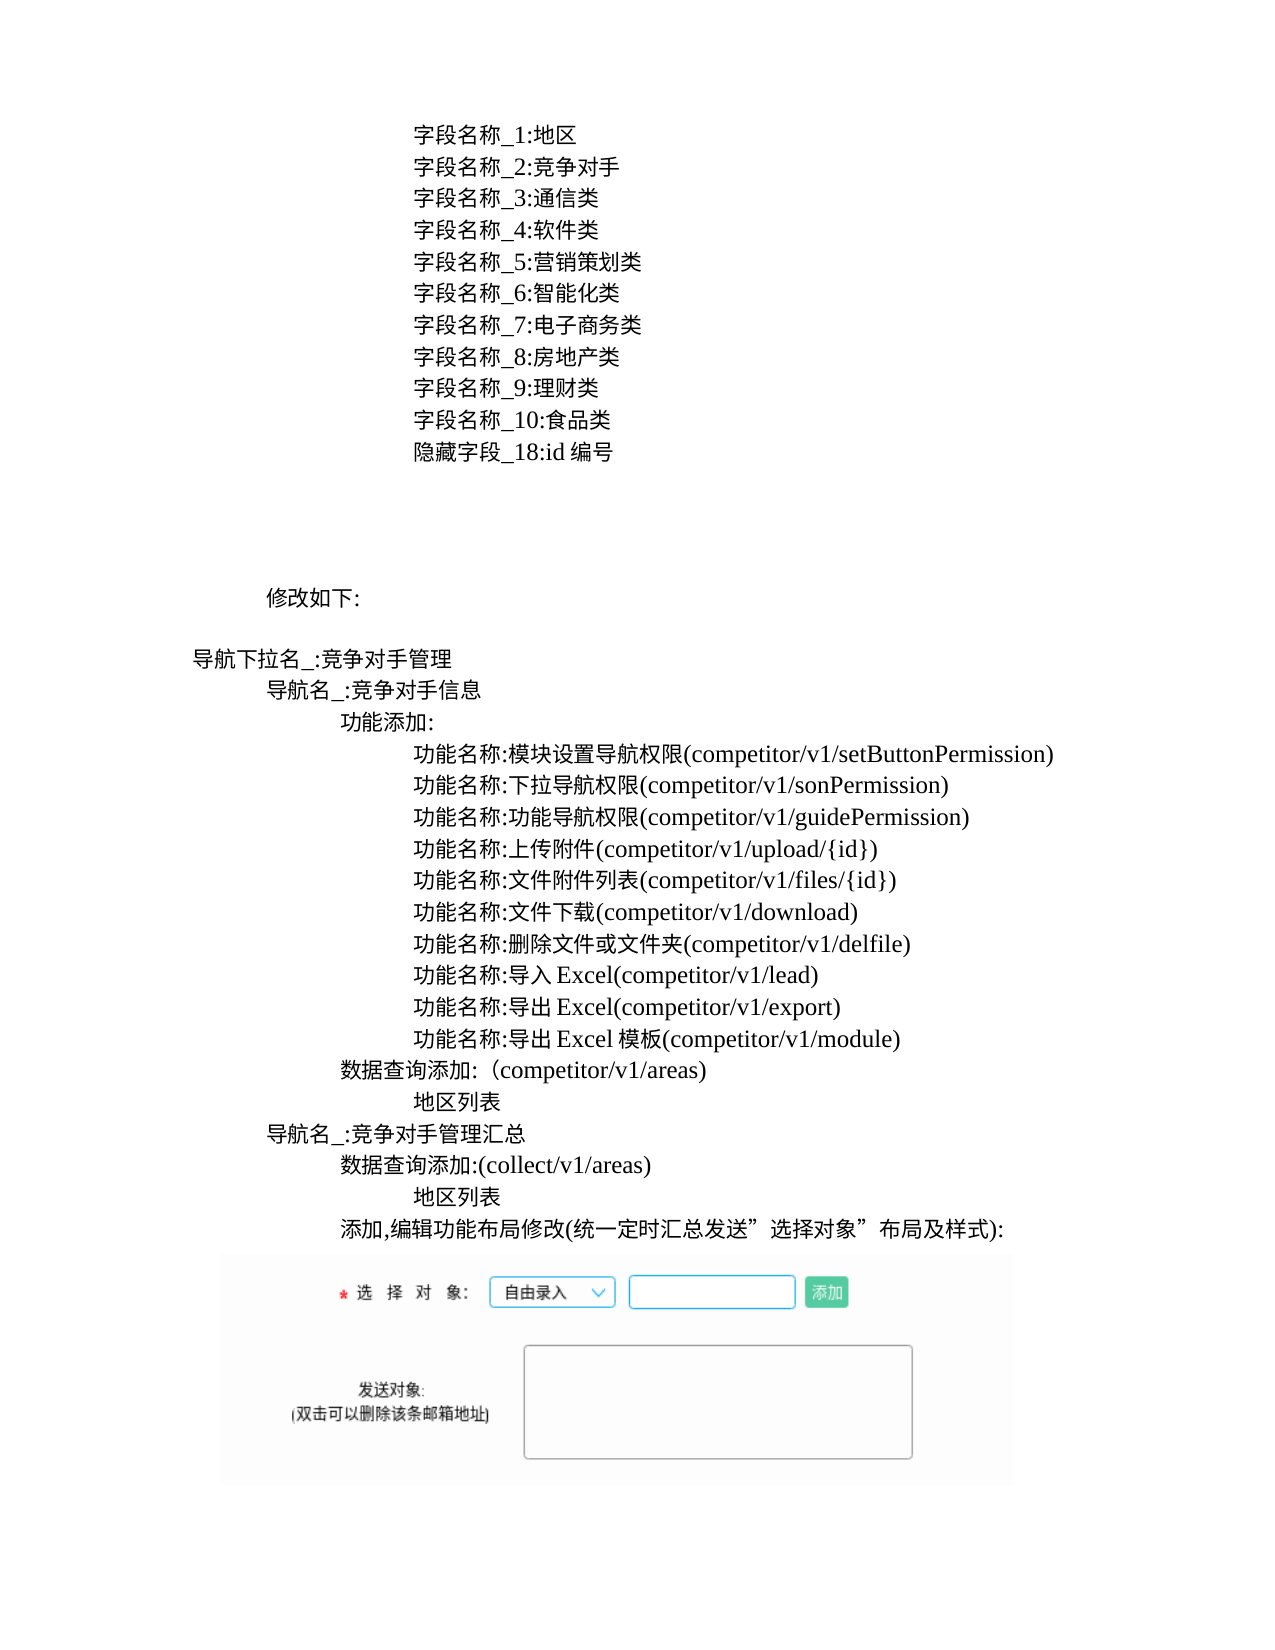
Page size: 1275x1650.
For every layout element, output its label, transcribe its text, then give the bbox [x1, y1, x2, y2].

text 功能名称:导入Excel(competitor/v1/lead) [118, 958, 1157, 990]
text 功能名称:文件附件列表(competitor/v1/files/{id}) [118, 863, 1157, 895]
text 功能名称:下拉导航权限(competitor/v1/sonPermission) [118, 768, 1157, 800]
text 字段名称_8:房地产类 [118, 340, 1157, 371]
text 功能名称:功能导航权限(competitor/v1/guidePermission) [118, 800, 1157, 832]
text 隐藏字段_18:id编号 [118, 435, 1157, 466]
text 导航名_:竞争对手管理汇总 [118, 1117, 1157, 1148]
text 添加,编辑功能布局修改(统一定时汇总发送”选择对象”布局及样式): [118, 1212, 1157, 1243]
text 导航下拉名_:竞争对手管理 [118, 642, 1157, 673]
text 字段名称_1:地区 [118, 118, 1157, 150]
text 地区列表 [118, 1085, 1157, 1117]
text 功能名称:导出Excel(competitor/v1/export) [118, 990, 1157, 1022]
text 数据查询添加:(collect/v1/areas) [118, 1148, 1157, 1180]
text 功能名称:删除文件或文件夹(competitor/v1/delfile) [118, 927, 1157, 958]
text 地区列表 [118, 1180, 1157, 1212]
text 功能名称:模块设置导航权限(competitor/v1/setButtonPermission) [118, 737, 1157, 768]
text 功能添加: [118, 705, 1157, 737]
text 字段名称_4:软件类 [118, 213, 1157, 245]
text 功能名称:导出Excel模板(competitor/v1/module) [118, 1022, 1157, 1053]
text 功能名称:上传附件(competitor/v1/upload/{id}) [118, 832, 1157, 863]
text 字段名称_7:电子商务类 [118, 308, 1157, 340]
text 字段名称_2:竞争对手 [118, 150, 1157, 181]
text 功能名称:文件下载(competitor/v1/download) [118, 895, 1157, 927]
text 字段名称_10:食品类 [118, 403, 1157, 435]
text 字段名称_5:营销策划类 [118, 245, 1157, 276]
picture [220, 1254, 1013, 1486]
text 导航名_:竞争对手信息 [118, 673, 1157, 705]
text 数据查询添加:（competitor/v1/areas) [118, 1053, 1157, 1085]
text 字段名称_9:理财类 [118, 371, 1157, 403]
text 字段名称_6:智能化类 [118, 276, 1157, 308]
text 字段名称_3:通信类 [118, 181, 1157, 213]
text 修改如下: [118, 581, 1157, 613]
